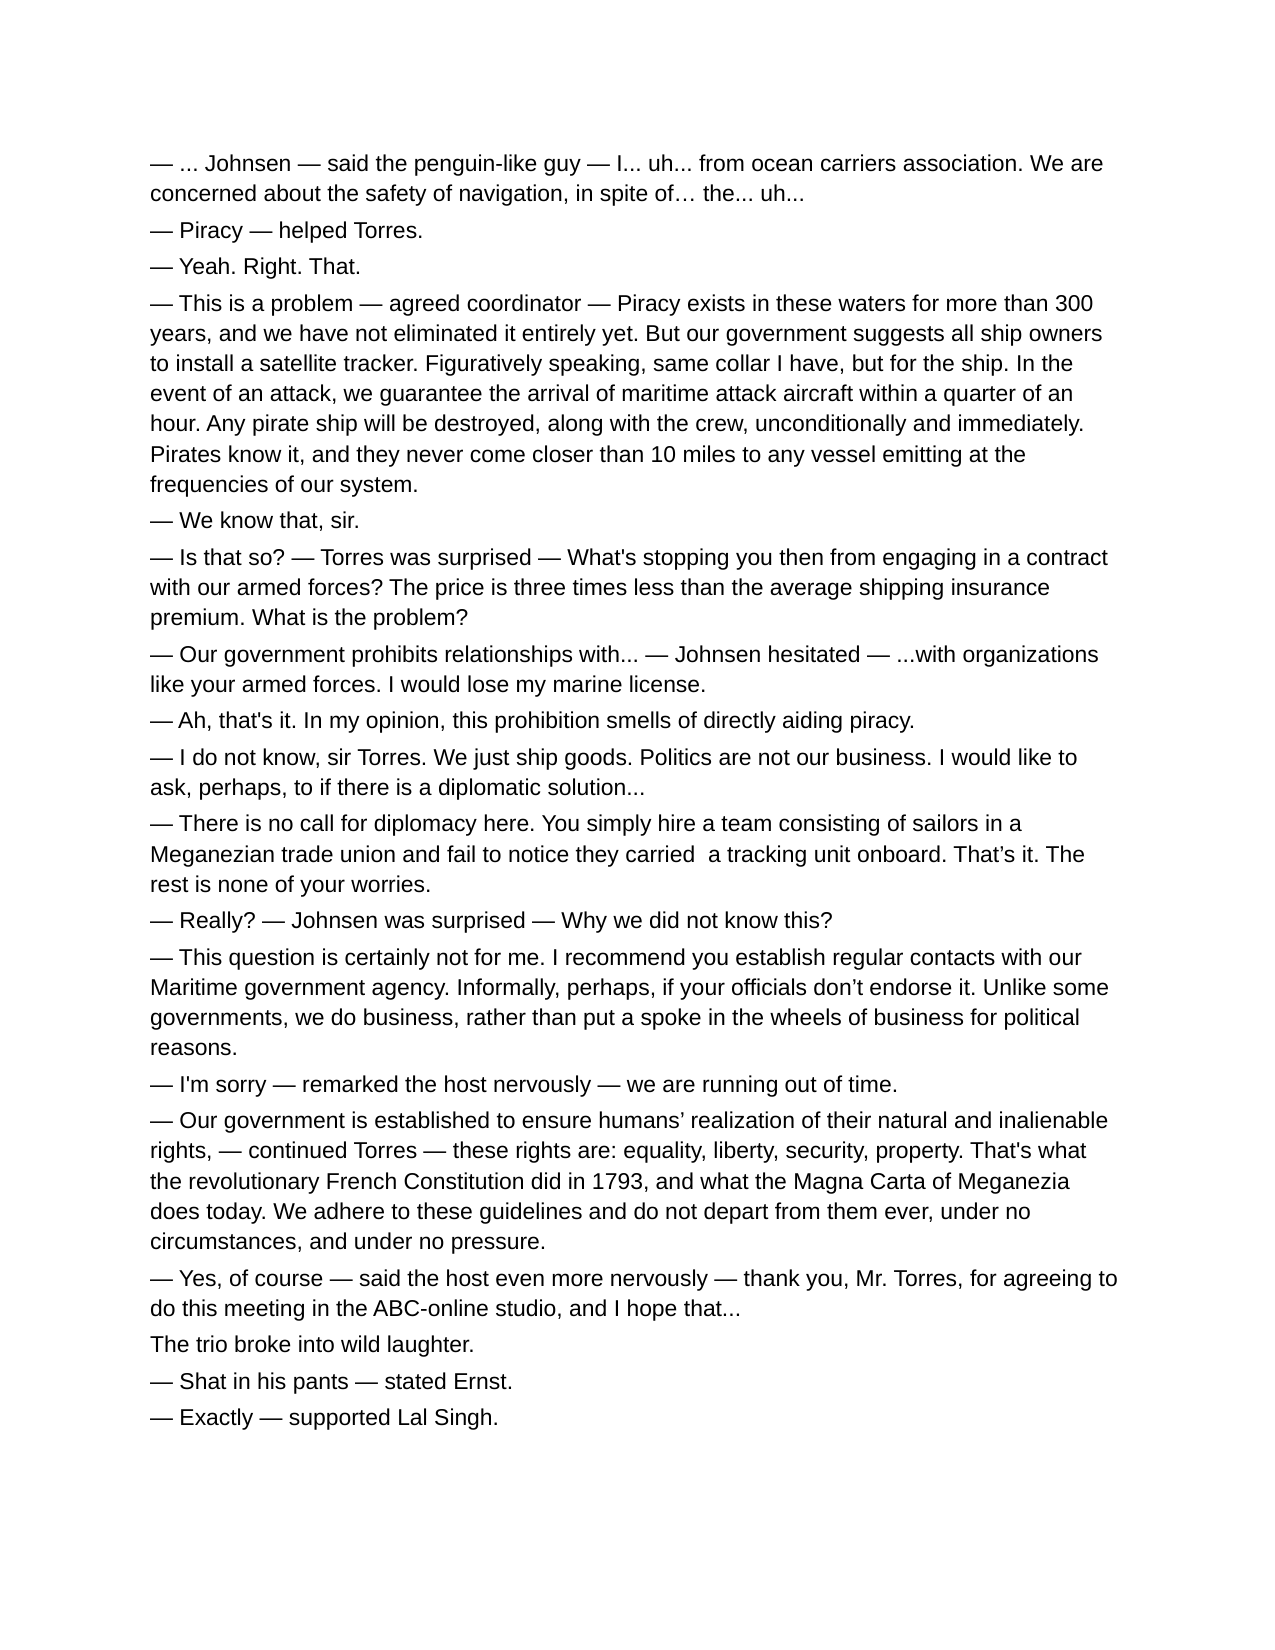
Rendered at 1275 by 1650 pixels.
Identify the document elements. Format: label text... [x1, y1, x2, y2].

text — Shat in his pants — stated Ernst. [150, 1368, 1125, 1394]
text The trio broke into wild laughter. [150, 1331, 1125, 1358]
text — This question is certainly not for me. I recommend you establish regular contacts with our Maritime government agency. Informally, perhaps, if your officials don’t endorse it. Unlike some governments, we do business, rather than put a spoke in the wheels of business for political reasons. [150, 944, 1125, 1061]
text — ... Johnsen — said the penguin-like guy — I... uh... from ocean carriers association. We are concerned about the safety of navigation, in spite of… the... uh... [150, 150, 1125, 207]
text — Our government is established to ensure humans’ realization of their natural and inalienable rights, — continued Torres — these rights are: equality, liberty, security, property. That's what the revolutionary French Constitution did in 1793, and what the Magna Carta of Meganezia does today. We adhere to these guidelines and do not depart from them ever, under no circumstances, and under no pressure. [150, 1107, 1125, 1254]
text — Really? — Johnsen was surprised — Why we did not know this? [150, 907, 1125, 934]
text — I'm sorry — remarked the host nervously — we are running out of time. [150, 1071, 1125, 1097]
text — I do not know, sir Torres. We just ship goods. Politics are not our business. I would like to ask, perhaps, to if there is a diplomatic solution... [150, 744, 1125, 800]
text — There is no call for diplomacy here. You simply hire a team consisting of sailors in a Meganezian trade union and fail to notice they carried a tracking unit onboard. That’s it. The rest is none of your worries. [150, 810, 1125, 897]
text — Yeah. Right. That. [150, 253, 1125, 279]
text — This is a problem — agreed coordinator — Piracy exists in these waters for more than 300 years, and we have not eliminated it entirely yet. But our government suggests all ship owners to install a satellite tracker. Figuratively speaking, same collar I have, but for the ship. In the event of an attack, we guarantee the arrival of maritime attack aircraft within a quarter of an hour. Any pirate ship will be destroyed, along with the crew, unconditionally and immediately. Pirates know it, and they never come closer than 10 miles to any vessel emitting at the frequencies of our system. [150, 289, 1125, 497]
text — Is that so? — Torres was surprised — What's stopping you then from engaging in a contract with our armed forces? The price is three times less than the average shipping insurance premium. What is the problem? [150, 544, 1125, 631]
text — Exactly — supported Lal Singh. [150, 1404, 1125, 1431]
text — Ah, that's it. In my opinion, this prohibition smells of directly aiding piracy. [150, 707, 1125, 734]
text — Piracy — helped Torres. [150, 217, 1125, 243]
text — Yes, of course — said the host even more nervously — thank you, Mr. Torres, for agreeing to do this meeting in the ABC-online studio, and I hope that... [150, 1264, 1125, 1321]
text — We know that, sir. [150, 507, 1125, 534]
text — Our government prohibits relationships with... — Johnsen hesitated — ...with organizations like your armed forces. I would lose my marine license. [150, 641, 1125, 697]
